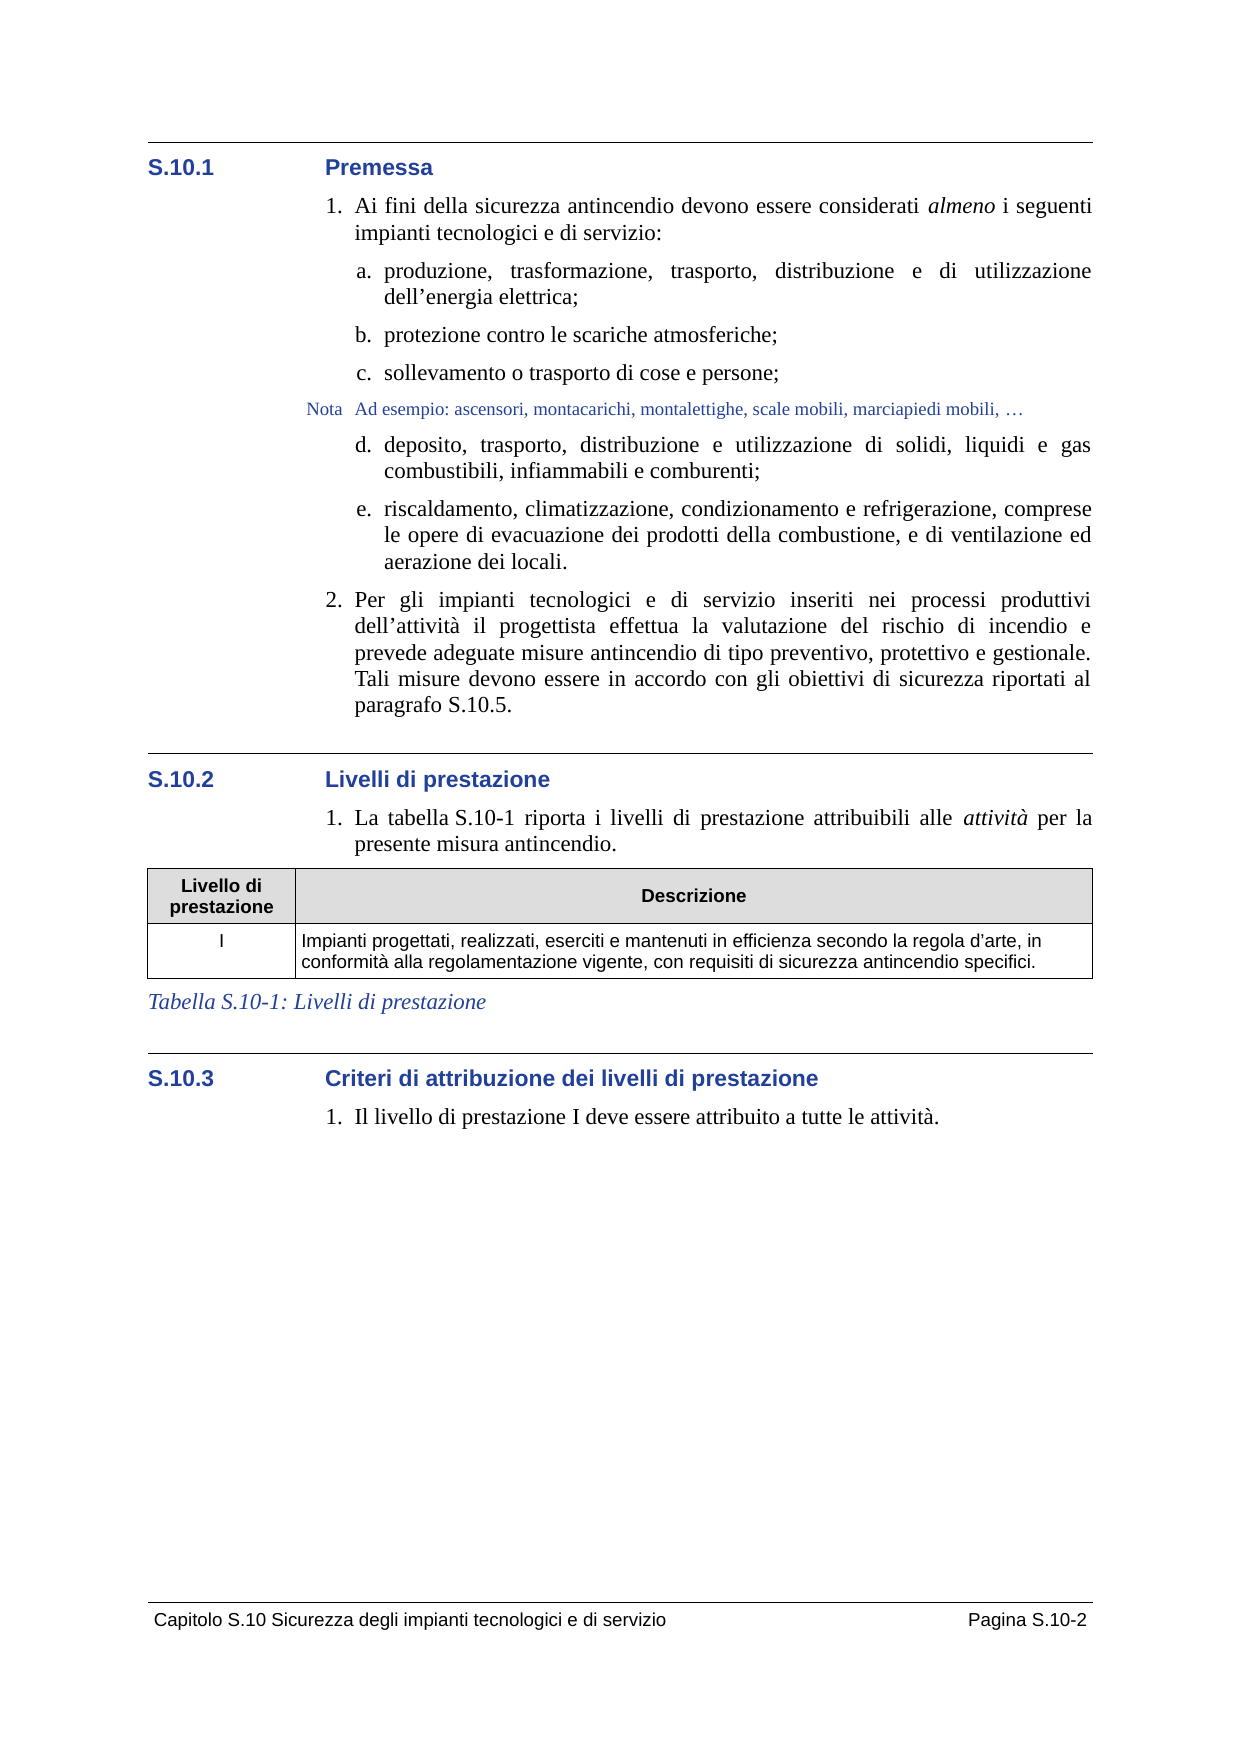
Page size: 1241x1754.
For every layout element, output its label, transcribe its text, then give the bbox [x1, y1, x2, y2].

subtitle Livelli di prestazione [148, 754, 1093, 792]
table_cell I [148, 924, 295, 978]
table_header Descrizione [296, 869, 1092, 923]
list protezione contro le scariche atmosferiche; [372, 321, 1093, 347]
list Ad esempio: ascensori, montacarichi, montalettighe, scale mobili, marciapiedi mobili, … [342, 397, 1093, 419]
list riscaldamento, climatizzazione, condizionamento e refrigerazione, comprese le opere di evacuazione dei prodotti della combustione, e di ventilazione ed aerazione dei locali. [372, 495, 1093, 574]
list Il livello di prestazione I deve essere attribuito a tutte le attività. [342, 1103, 1093, 1129]
list deposito, trasporto, distribuzione e utilizzazione di solidi, liquidi e gas combustibili, infiammabili e comburenti; [372, 431, 1093, 483]
text Tabella S.10-1: Livelli di prestazione [148, 988, 1093, 1014]
table_header Livello di prestazione [148, 869, 295, 923]
list Ai fini della sicurezza antincendio devono essere considerati almeno i seguenti impianti tecnologici e di servizio: [342, 192, 1093, 245]
list Per gli impianti tecnologici e di servizio inseriti nei processi produttivi dell’attività il progettista effettua la valutazione del rischio di incendio e prevede adeguate misure antincendio di tipo preventivo, protettivo e gestionale. Tali misure devono essere in accordo con gli obiettivi di sicurezza riportati al paragrafo S.10.5. [342, 586, 1093, 718]
list sollevamento o trasporto di cose e persone; [372, 359, 1093, 386]
list produzione, trasformazione, trasporto, distribuzione e di utilizzazione dell’energia elettrica; [372, 257, 1093, 309]
subtitle Premessa [148, 143, 1093, 180]
list La tabella S.10-1 riporta i livelli di prestazione attribuibili alle attività per la presente misura antincendio. [342, 804, 1093, 856]
table_cell Impianti progettati, realizzati, eserciti e mantenuti in efficienza secondo la regola d’arte, in conformità alla regolamentazione vigente, con requisiti di sicurezza antincendio specifici. [296, 924, 1092, 978]
subtitle Criteri di attribuzione dei livelli di prestazione [148, 1054, 1093, 1091]
